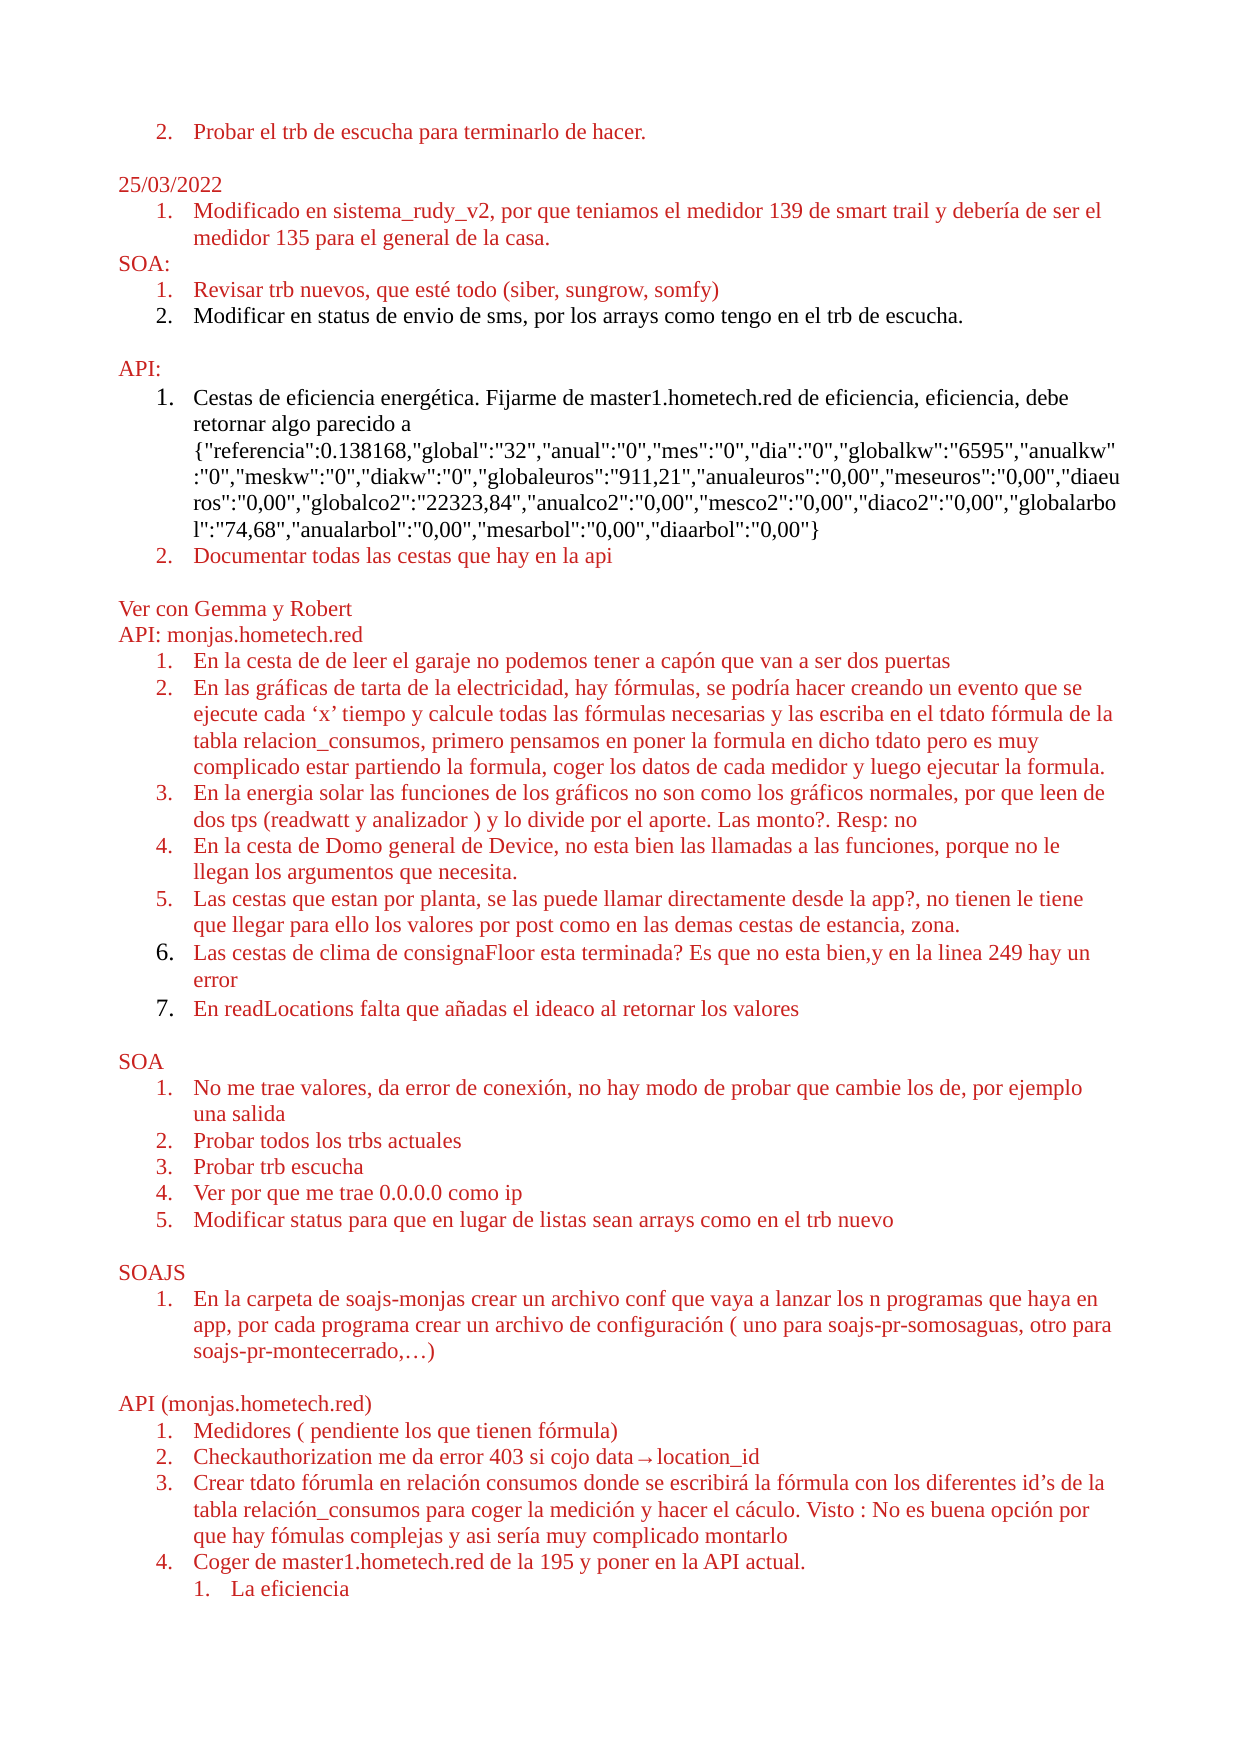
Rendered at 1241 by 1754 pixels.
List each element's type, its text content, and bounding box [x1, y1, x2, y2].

list Cestas de eficiencia energética. Fijarme de master1.hometech.red de eficiencia, eficiencia, debe retornar algo parecido a {"referencia":0.138168,"global":"32","anual":"0","mes":"0","dia":"0","globalkw":"6595","anualkw":"0","meskw":"0","diakw":"0","globaleuros":"911,21","anualeuros":"0,00","meseuros":"0,00","diaeuros":"0,00","globalco2":"22323,84","anualco2":"0,00","mesco2":"0,00","diaco2":"0,00","globalarbol":"74,68","anualarbol":"0,00","mesarbol":"0,00","diaarbol":"0,00"} [156, 382, 1122, 542]
list Modificado en sistema_rudy_v2, por que teniamos el medidor 139 de smart trail y debería de ser el medidor 135 para el general de la casa. [156, 197, 1122, 250]
list En las gráficas de tarta de la electricidad, hay fórmulas, se podría hacer creando un evento que se ejecute cada ‘x’ tiempo y calcule todas las fórmulas necesarias y las escriba en el tdato fórmula de la tabla relacion_consumos, primero pensamos en poner la formula en dicho tdato pero es muy complicado estar partiendo la formula, coger los datos de cada medidor y luego ejecutar la formula. [156, 674, 1122, 779]
list En la energia solar las funciones de los gráficos no son como los gráficos normales, por que leen de dos tps (readwatt y analizador ) y lo divide por el aporte. Las monto?. Resp: no [156, 779, 1122, 832]
list Modificar status para que en lugar de listas sean arrays como en el trb nuevo [156, 1206, 1122, 1232]
list Coger de master1.hometech.red de la 195 y poner en la API actual. [156, 1548, 1122, 1575]
text 25/03/2022 [118, 171, 1122, 197]
list Documentar todas las cestas que hay en la api [156, 542, 1122, 568]
text SOAJS [118, 1258, 1122, 1285]
list Probar trb escucha [156, 1153, 1122, 1179]
list Probar el trb de escucha para terminarlo de hacer. [156, 118, 1122, 144]
list No me trae valores, da error de conexión, no hay modo de probar que cambie los de, por ejemplo una salida [156, 1074, 1122, 1127]
list En la carpeta de soajs-monjas crear un archivo conf que vaya a lanzar los n programas que haya en app, por cada programa crear un archivo de configuración ( uno para soajs-pr-somosaguas, otro para soajs-pr-montecerrado,…) [156, 1285, 1122, 1364]
list Modificar en status de envio de sms, por los arrays como tengo en el trb de escucha. [156, 303, 1122, 329]
list Medidores ( pendiente los que tienen fórmula) [156, 1417, 1122, 1443]
list Ver por que me trae 0.0.0.0 como ip [156, 1179, 1122, 1206]
list La eficiencia [193, 1575, 1122, 1601]
list Revisar trb nuevos, que esté todo (siber, sungrow, somfy) [156, 276, 1122, 303]
text Ver con Gemma y Robert [118, 595, 1122, 621]
text SOA [118, 1048, 1122, 1074]
list Probar todos los trbs actuales [156, 1127, 1122, 1153]
text API (monjas.hometech.red) [118, 1390, 1122, 1417]
list Las cestas que estan por planta, se las puede llamar directamente desde la app?, no tienen le tiene que llegar para ello los valores por post como en las demas cestas de estancia, zona. [156, 885, 1122, 937]
list En la cesta de de leer el garaje no podemos tener a capón que van a ser dos puertas [156, 648, 1122, 674]
list En la cesta de Domo general de Device, no esta bien las llamadas a las funciones, porque no le llegan los argumentos que necesita. [156, 832, 1122, 885]
text API: [118, 355, 1122, 382]
text API: monjas.hometech.red [118, 621, 1122, 648]
list Las cestas de clima de consignaFloor esta terminada? Es que no esta bien,y en la linea 249 hay un error [156, 937, 1122, 993]
list En readLocations falta que añadas el ideaco al retornar los valores [156, 993, 1122, 1021]
list Checkauthorization me da error 403 si cojo data→location_id [156, 1443, 1122, 1469]
text SOA: [118, 250, 1122, 276]
list Crear tdato fórumla en relación consumos donde se escribirá la fórmula con los diferentes id’s de la tabla relación_consumos para coger la medición y hacer el cáculo. Visto : No es buena opción por que hay fómulas complejas y asi sería muy complicado montarlo [156, 1469, 1122, 1548]
